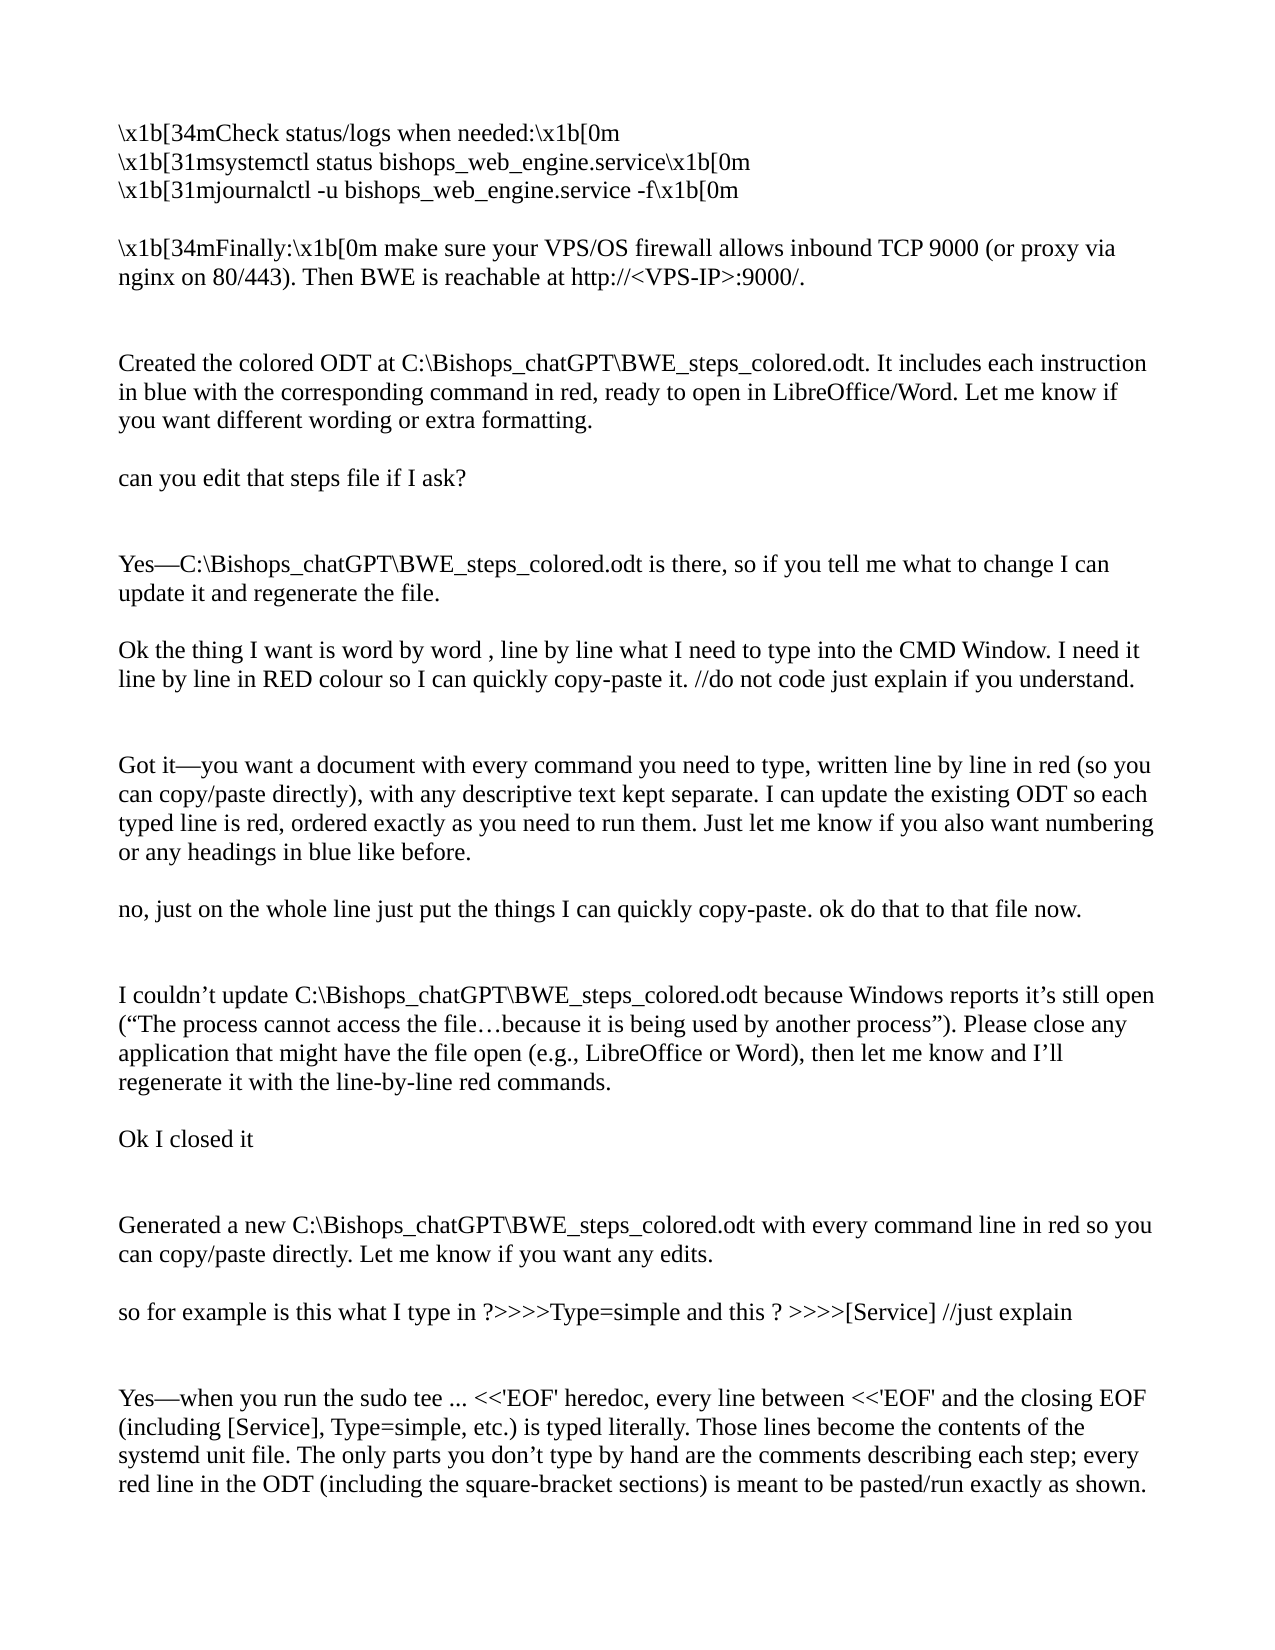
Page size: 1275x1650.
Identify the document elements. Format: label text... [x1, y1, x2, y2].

text Created the colored ODT at C:\Bishops_chatGPT\BWE_steps_colored.odt. It includes each instruction in blue with the corresponding command in red, ready to open in LibreOffice/Word. Let me know if you want different wording or extra formatting. [118, 348, 1157, 434]
text Yes—C:\Bishops_chatGPT\BWE_steps_colored.odt is there, so if you tell me what to change I can update it and regenerate the file. [118, 549, 1157, 607]
text can you edit that steps file if I ask? [118, 463, 1157, 492]
text Generated a new C:\Bishops_chatGPT\BWE_steps_colored.odt with every command line in red so you can copy/paste directly. Let me know if you want any edits. [118, 1211, 1157, 1268]
text \x1b[34mCheck status/logs when needed:\x1b[0m [118, 118, 1157, 147]
text Ok I closed it [118, 1124, 1157, 1153]
text so for example is this what I type in ?>>>>Type=simple and this ? >>>>[Service] //just explain [118, 1297, 1157, 1326]
text \x1b[31msystemctl status bishops_web_engine.service\x1b[0m [118, 147, 1157, 176]
text no, just on the whole line just put the things I can quickly copy-paste. ok do that to that file now. [118, 894, 1157, 923]
text Got it—you want a document with every command you need to type, written line by line in red (so you can copy/paste directly), with any descriptive text kept separate. I can update the existing ODT so each typed line is red, ordered exactly as you need to run them. Just let me know if you also want numbering or any headings in blue like before. [118, 751, 1157, 866]
text \x1b[34mFinally:\x1b[0m make sure your VPS/OS firewall allows inbound TCP 9000 (or proxy via nginx on 80/443). Then BWE is reachable at http://<VPS-IP>:9000/. [118, 233, 1157, 291]
text Yes—when you run the sudo tee ... <<'EOF' heredoc, every line between <<'EOF' and the closing EOF (including [Service], Type=simple, etc.) is typed literally. Those lines become the contents of the systemd unit file. The only parts you don’t type by hand are the comments describing each step; every red line in the ODT (including the square-bracket sections) is meant to be pasted/run exactly as shown. [118, 1383, 1157, 1498]
text Ok the thing I want is word by word , line by line what I need to type into the CMD Window. I need it line by line in RED colour so I can quickly copy-paste it. //do not code just explain if you understand. [118, 636, 1157, 693]
text I couldn’t update C:\Bishops_chatGPT\BWE_steps_colored.odt because Windows reports it’s still open (“The process cannot access the file…because it is being used by another process”). Please close any application that might have the file open (e.g., LibreOffice or Word), then let me know and I’ll regenerate it with the line-by-line red commands. [118, 981, 1157, 1096]
text \x1b[31mjournalctl -u bishops_web_engine.service -f\x1b[0m [118, 176, 1157, 204]
